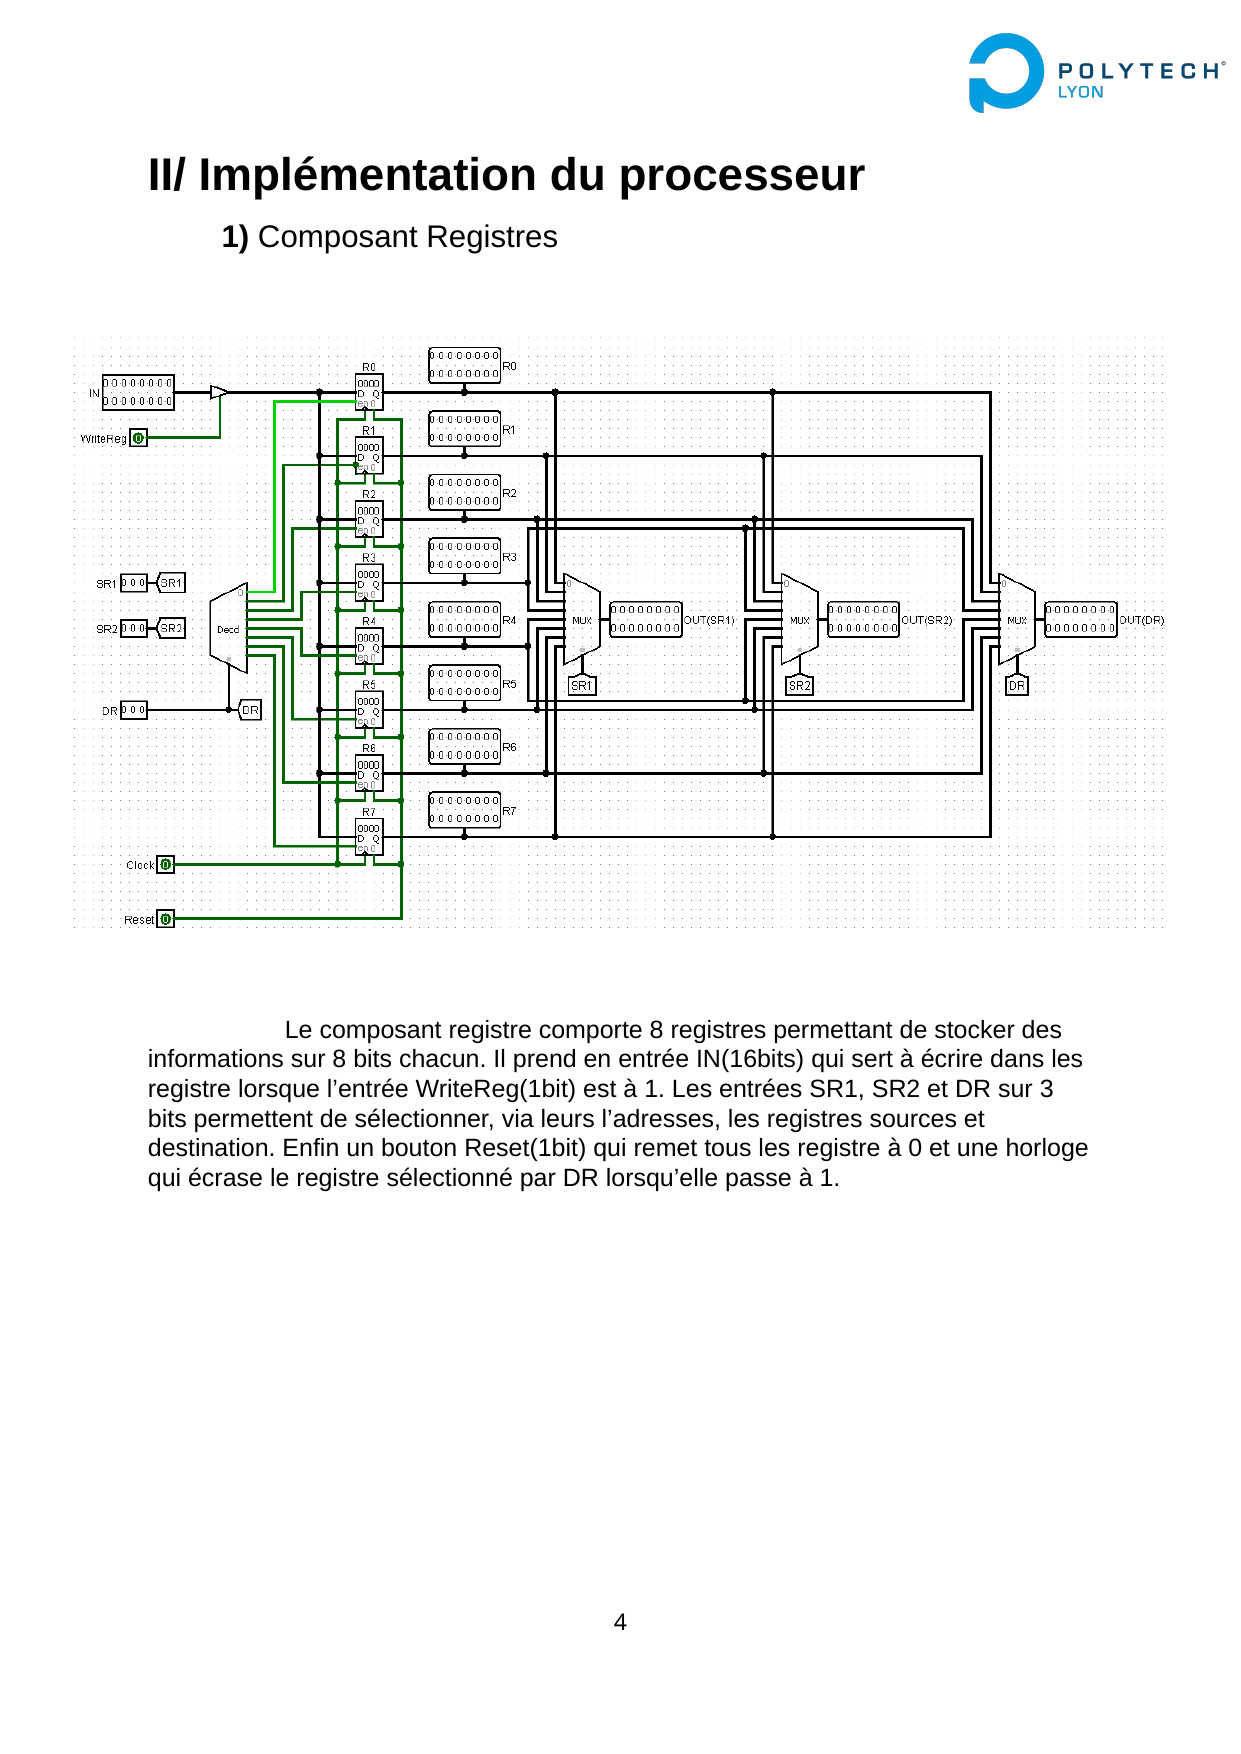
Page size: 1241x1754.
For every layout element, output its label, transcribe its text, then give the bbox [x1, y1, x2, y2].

text 1) Composant Registres [148, 218, 1093, 254]
text Le composant registre comporte 8 registres permettant de stocker des informations sur 8 bits chacun. Il prend en entrée IN(16bits) qui sert à écrire dans les registre lorsque l’entrée WriteReg(1bit) est à 1. Les entrées SR1, SR2 et DR sur 3 bits permettent de sélectionner, via leurs l’adresses, les registres sources et destination. Enfin un bouton Reset(1bit) qui remet tous les registre à 0 et une horloge qui écrase le registre sélectionné par DR lorsqu’elle passe à 1. [148, 1015, 1093, 1191]
text II/ Implémentation du processeur [148, 148, 1093, 200]
